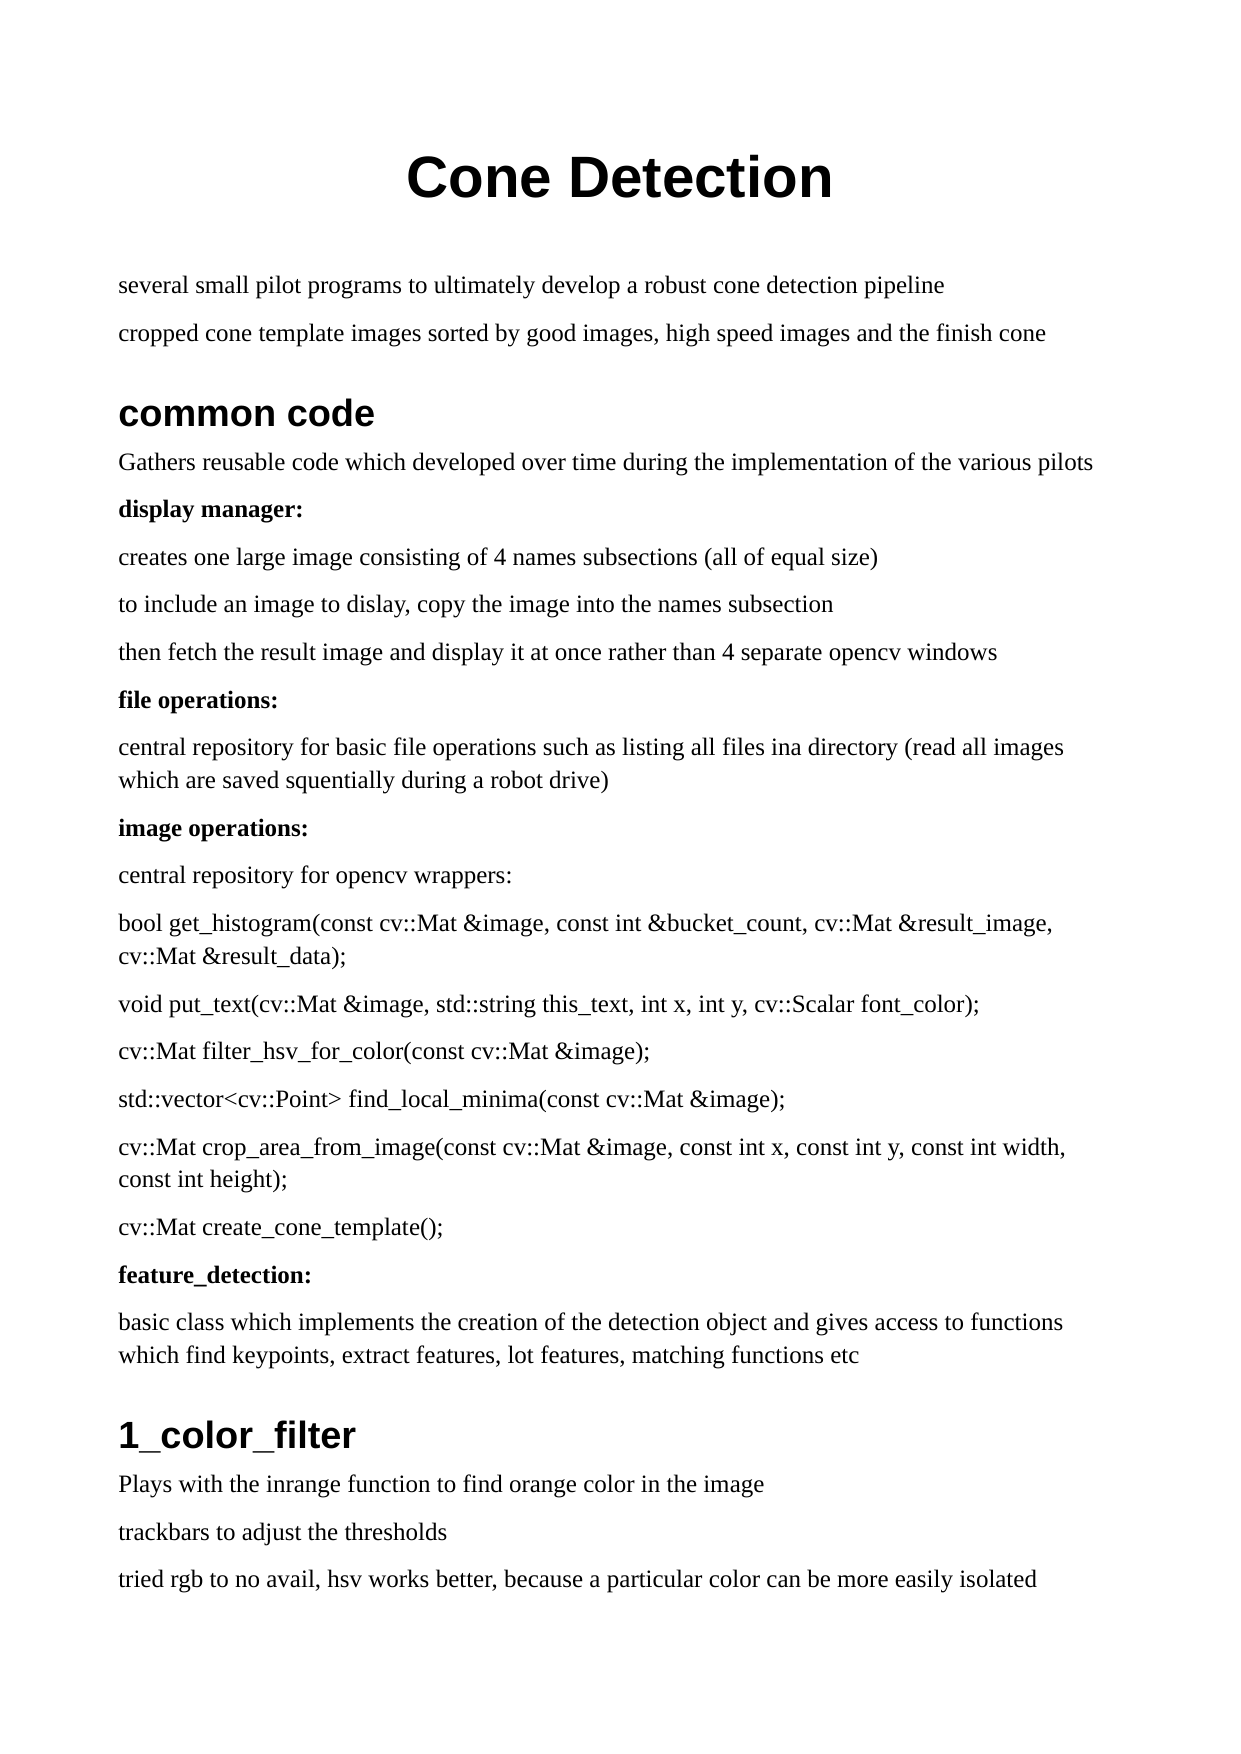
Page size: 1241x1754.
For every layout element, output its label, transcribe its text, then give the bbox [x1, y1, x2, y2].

text several small pilot programs to ultimately develop a robust cone detection pipeline [118, 270, 1122, 299]
text cv::Mat create_cone_template(); [118, 1212, 1122, 1241]
text feature_detection: [118, 1260, 1122, 1288]
subtitle 1_color_filter [118, 1413, 1122, 1457]
text cv::Mat crop_area_from_image(const cv::Mat &image, const int x, const int y, const int width, const int height); [118, 1132, 1122, 1193]
text cropped cone template images sorted by good images, high speed images and the finish cone [118, 318, 1122, 347]
text tried rgb to no avail, hsv works better, because a particular color can be more easily isolated [118, 1564, 1122, 1593]
text Plays with the inrange function to find orange color in the image [118, 1469, 1122, 1498]
text central repository for basic file operations such as listing all files ina directory (read all images which are saved squentially during a robot drive) [118, 732, 1122, 794]
text Gathers reusable code which developed over time during the implementation of the various pilots [118, 447, 1122, 475]
text bool get_histogram(const cv::Mat &image, const int &bucket_count, cv::Mat &result_image, cv::Mat &result_data); [118, 908, 1122, 970]
text display manager: [118, 494, 1122, 523]
text then fetch the result image and display it at once rather than 4 separate opencv windows [118, 637, 1122, 666]
text image operations: [118, 813, 1122, 842]
text std::vector<cv::Point> find_local_minima(const cv::Mat &image); [118, 1084, 1122, 1113]
title Cone Detection [118, 143, 1122, 210]
text file operations: [118, 685, 1122, 713]
text cv::Mat filter_hsv_for_color(const cv::Mat &image); [118, 1036, 1122, 1065]
text central repository for opencv wrappers: [118, 861, 1122, 889]
text creates one large image consisting of 4 names subsections (all of equal size) [118, 542, 1122, 571]
text to include an image to dislay, copy the image into the names subsection [118, 589, 1122, 618]
text basic class which implements the creation of the detection object and gives access to functions which find keypoints, extract features, lot features, matching functions etc [118, 1307, 1122, 1369]
text void put_text(cv::Mat &image, std::string this_text, int x, int y, cv::Scalar font_color); [118, 989, 1122, 1017]
subtitle common code [118, 391, 1122, 434]
text trackbars to adjust the thresholds [118, 1517, 1122, 1546]
